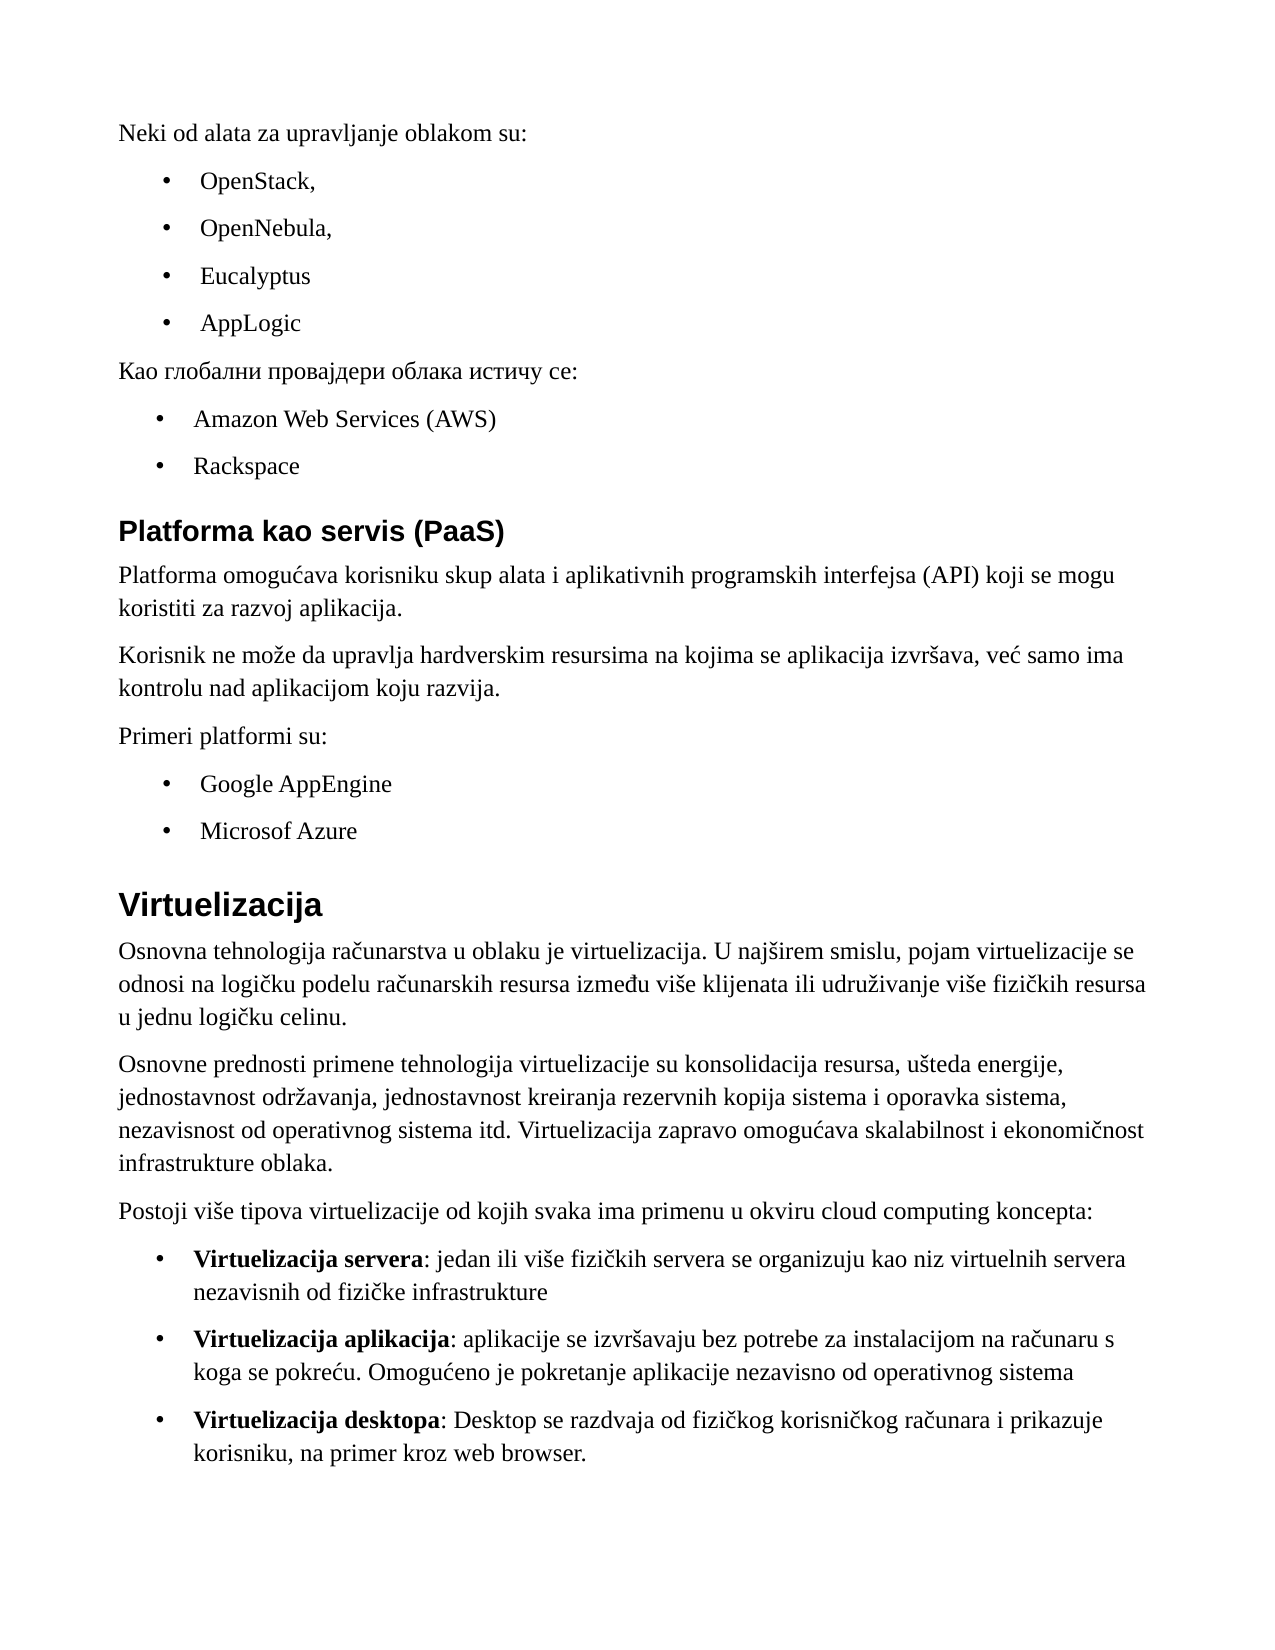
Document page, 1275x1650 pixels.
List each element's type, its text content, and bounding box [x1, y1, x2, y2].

list AppLogic [162, 308, 1157, 337]
text Platforma omogućava korisniku skup alata i aplikativnih programskih interfejsa (API) koji se mogu koristiti za razvoj aplikacija. [118, 560, 1157, 622]
list Virtuelizacija servera: jedan ili više fizičkih servera se organizuju kao niz virtuelnih servera nezavisnih od fizičke infrastrukture [156, 1244, 1157, 1306]
list OpenNebula, [162, 213, 1157, 242]
list Rackspace [156, 451, 1157, 480]
list Eucalyptus [162, 261, 1157, 290]
text Neki od alata za upravljanje oblakom su: [118, 118, 1157, 147]
subtitle Platforma kao servis (PaaS) [118, 513, 1157, 547]
text Osnovne prednosti primene tehnologija virtuelizacije su konsolidacija resursa, ušteda energije, jednostavnost održavanja, jednostavnost kreiranja rezervnih kopija sistema i oporavka sistema, nezavisnost od operativnog sistema itd. Virtuelizacija zapravo omogućava skalabilnost i ekonomičnost infrastrukture oblaka. [118, 1049, 1157, 1177]
text Postoji više tipova virtuelizacije od kojih svaka ima primenu u okviru cloud computing koncepta: [118, 1196, 1157, 1225]
list Virtuelizacija desktopa: Desktop se razdvaja od fizičkog korisničkog računara i prikazuje korisniku, na primer kroz web browser. [156, 1405, 1157, 1467]
list Microsof Azure [162, 816, 1157, 845]
text Osnovna tehnologija računarstva u oblaku je virtuelizacija. U najširem smislu, pojam virtuelizacije se odnosi na logičku podelu računarskih resursa između više klijenata ili udruživanje više fizičkih resursa u jednu logičku celinu. [118, 936, 1157, 1031]
text Korisnik ne može da upravlja hardverskim resursima na kojima se aplikacija izvršava, već samo ima kontrolu nad aplikacijom koju razvija. [118, 640, 1157, 702]
text Као глобални провајдери облака истичу се: [118, 356, 1157, 385]
list Amazon Web Services (AWS) [156, 404, 1157, 432]
list OpenStack, [162, 166, 1157, 194]
list Virtuelizacija aplikacija: aplikacije se izvršavaju bez potrebe za instalacijom na računaru s koga se pokreću. Omogućeno je pokretanje aplikacije nezavisno od operativnog sistema [156, 1324, 1157, 1386]
text Primeri platformi su: [118, 721, 1157, 750]
subtitle Virtuelizacija [118, 885, 1157, 923]
list Google AppEngine [162, 769, 1157, 797]
